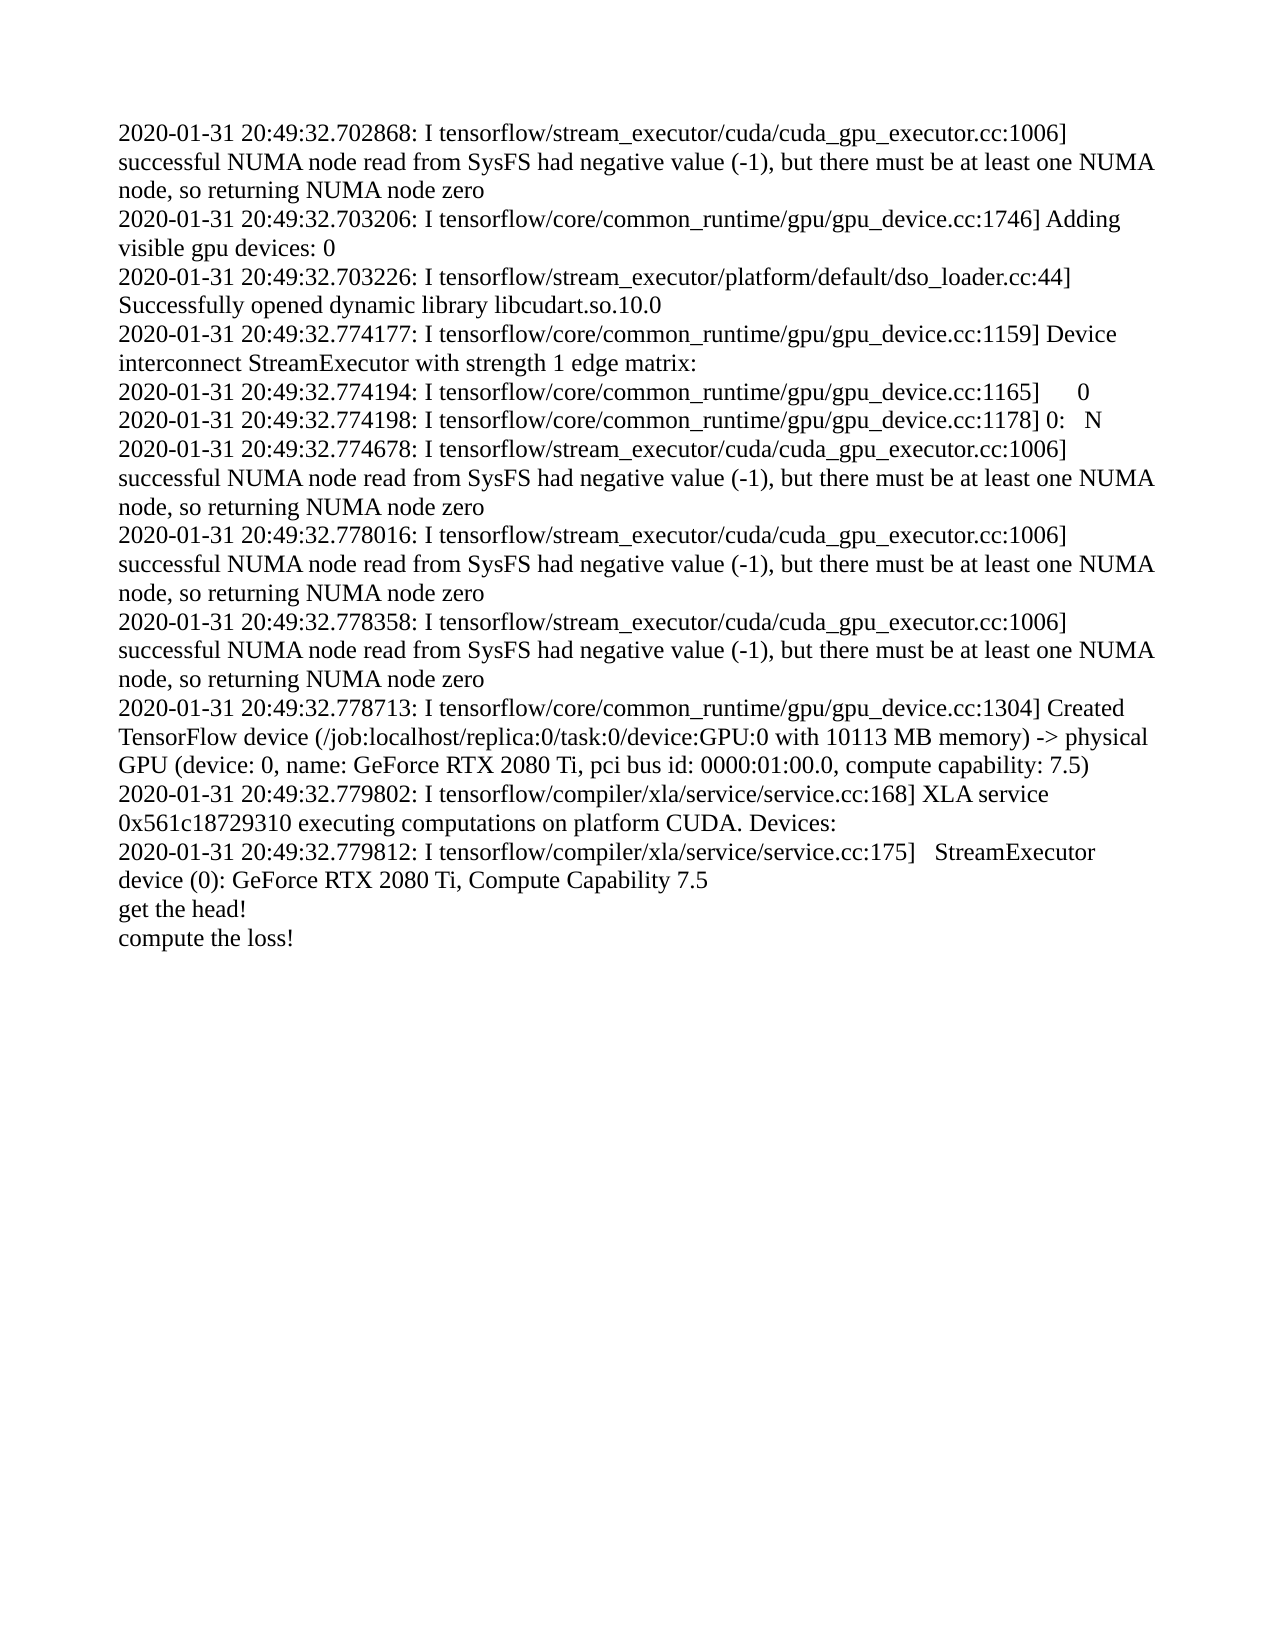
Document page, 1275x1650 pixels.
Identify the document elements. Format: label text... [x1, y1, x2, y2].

text compute the loss! [118, 923, 1157, 952]
text 2020-01-31 20:49:32.774198: I tensorflow/core/common_runtime/gpu/gpu_device.cc:1178] 0: N [118, 406, 1157, 434]
text get the head! [118, 894, 1157, 923]
text 2020-01-31 20:49:32.778713: I tensorflow/core/common_runtime/gpu/gpu_device.cc:1304] Created TensorFlow device (/job:localhost/replica:0/task:0/device:GPU:0 with 10113 MB memory) -> physical GPU (device: 0, name: GeForce RTX 2080 Ti, pci bus id: 0000:01:00.0, compute capability: 7.5) [118, 693, 1157, 779]
text 2020-01-31 20:49:32.778358: I tensorflow/stream_executor/cuda/cuda_gpu_executor.cc:1006] successful NUMA node read from SysFS had negative value (-1), but there must be at least one NUMA node, so returning NUMA node zero [118, 607, 1157, 693]
text 2020-01-31 20:49:32.703206: I tensorflow/core/common_runtime/gpu/gpu_device.cc:1746] Adding visible gpu devices: 0 [118, 204, 1157, 262]
text 2020-01-31 20:49:32.779802: I tensorflow/compiler/xla/service/service.cc:168] XLA service 0x561c18729310 executing computations on platform CUDA. Devices: [118, 779, 1157, 837]
text 2020-01-31 20:49:32.774678: I tensorflow/stream_executor/cuda/cuda_gpu_executor.cc:1006] successful NUMA node read from SysFS had negative value (-1), but there must be at least one NUMA node, so returning NUMA node zero [118, 434, 1157, 521]
text 2020-01-31 20:49:32.778016: I tensorflow/stream_executor/cuda/cuda_gpu_executor.cc:1006] successful NUMA node read from SysFS had negative value (-1), but there must be at least one NUMA node, so returning NUMA node zero [118, 521, 1157, 607]
text 2020-01-31 20:49:32.774194: I tensorflow/core/common_runtime/gpu/gpu_device.cc:1165] 0 [118, 377, 1157, 406]
text 2020-01-31 20:49:32.703226: I tensorflow/stream_executor/platform/default/dso_loader.cc:44] Successfully opened dynamic library libcudart.so.10.0 [118, 262, 1157, 319]
text 2020-01-31 20:49:32.779812: I tensorflow/compiler/xla/service/service.cc:175] StreamExecutor device (0): GeForce RTX 2080 Ti, Compute Capability 7.5 [118, 837, 1157, 894]
text 2020-01-31 20:49:32.774177: I tensorflow/core/common_runtime/gpu/gpu_device.cc:1159] Device interconnect StreamExecutor with strength 1 edge matrix: [118, 319, 1157, 377]
text 2020-01-31 20:49:32.702868: I tensorflow/stream_executor/cuda/cuda_gpu_executor.cc:1006] successful NUMA node read from SysFS had negative value (-1), but there must be at least one NUMA node, so returning NUMA node zero [118, 118, 1157, 204]
